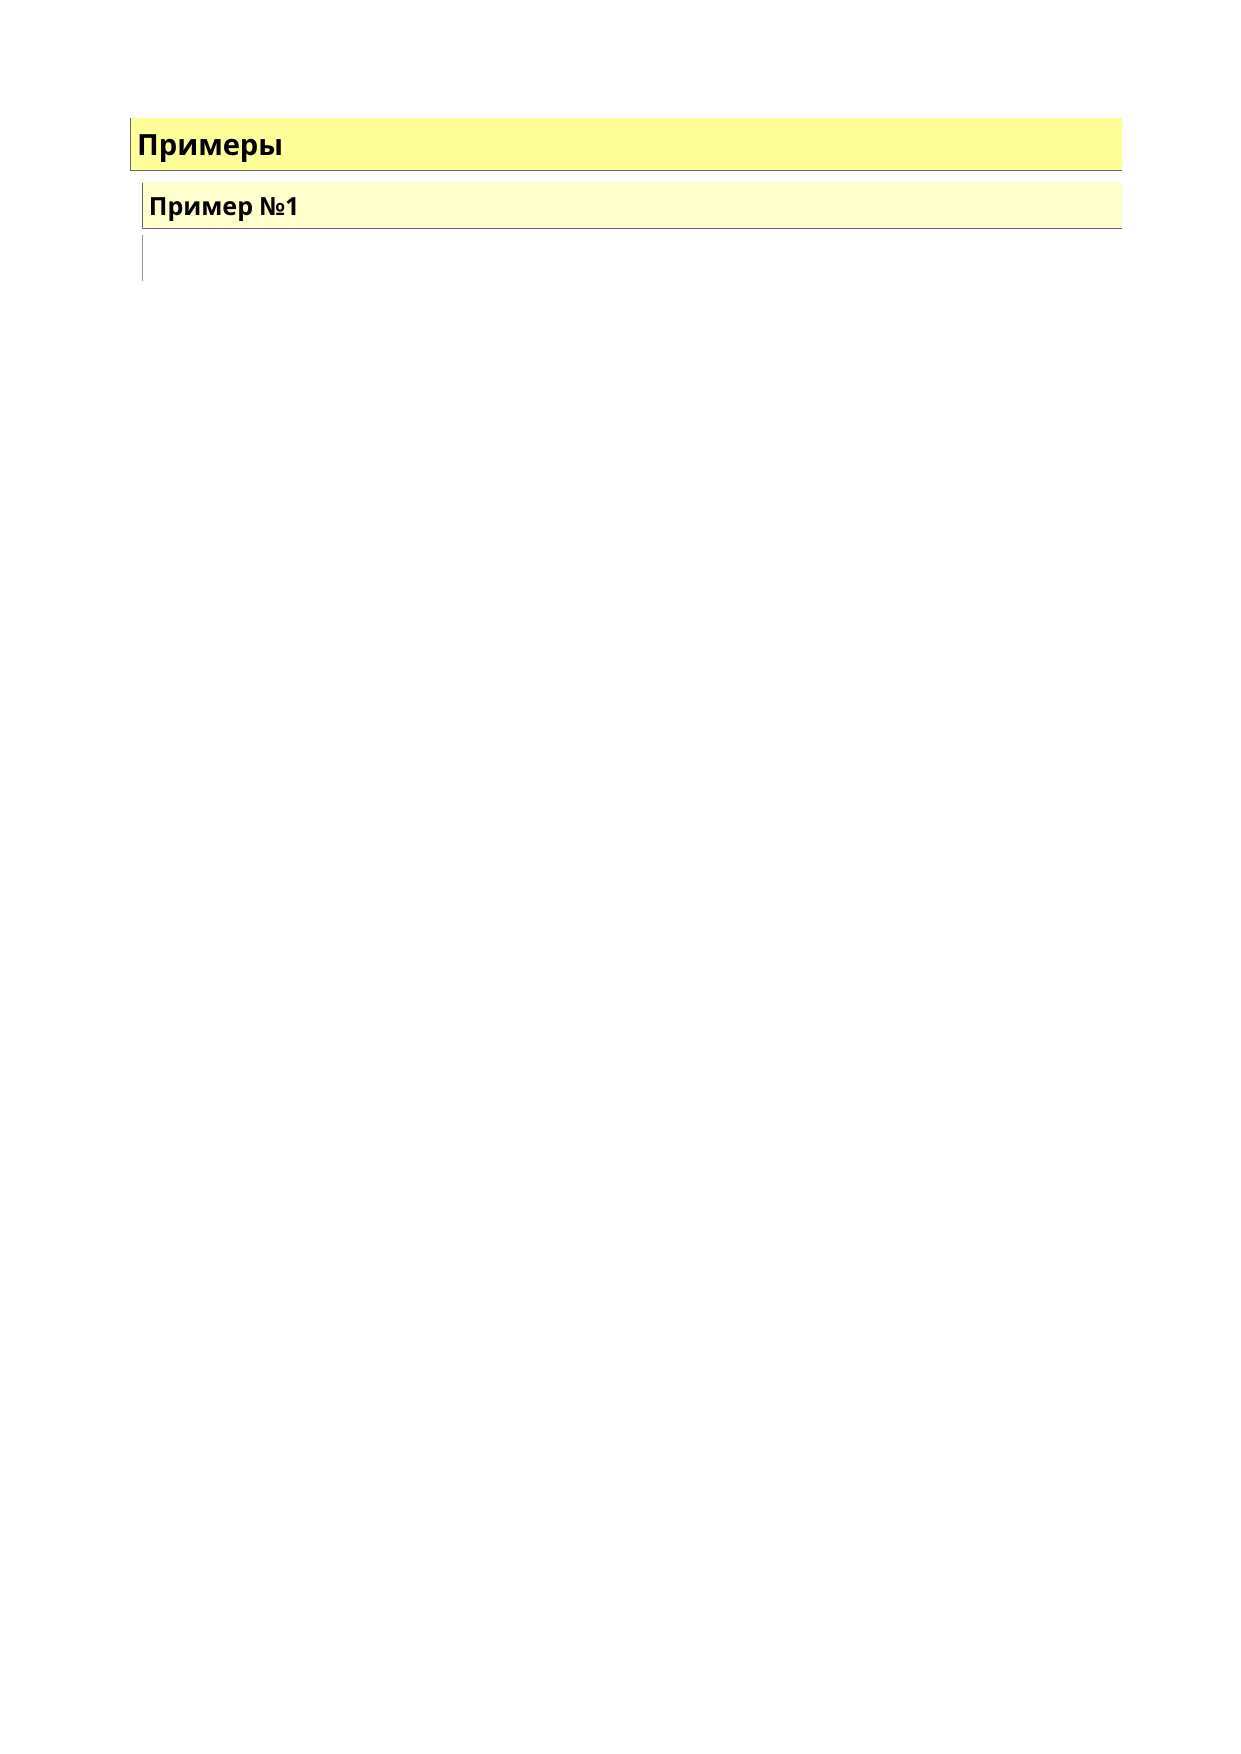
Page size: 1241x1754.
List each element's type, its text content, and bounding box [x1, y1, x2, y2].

subtitle Пример №1 [142, 182, 1122, 228]
subtitle Примеры [131, 118, 1122, 170]
